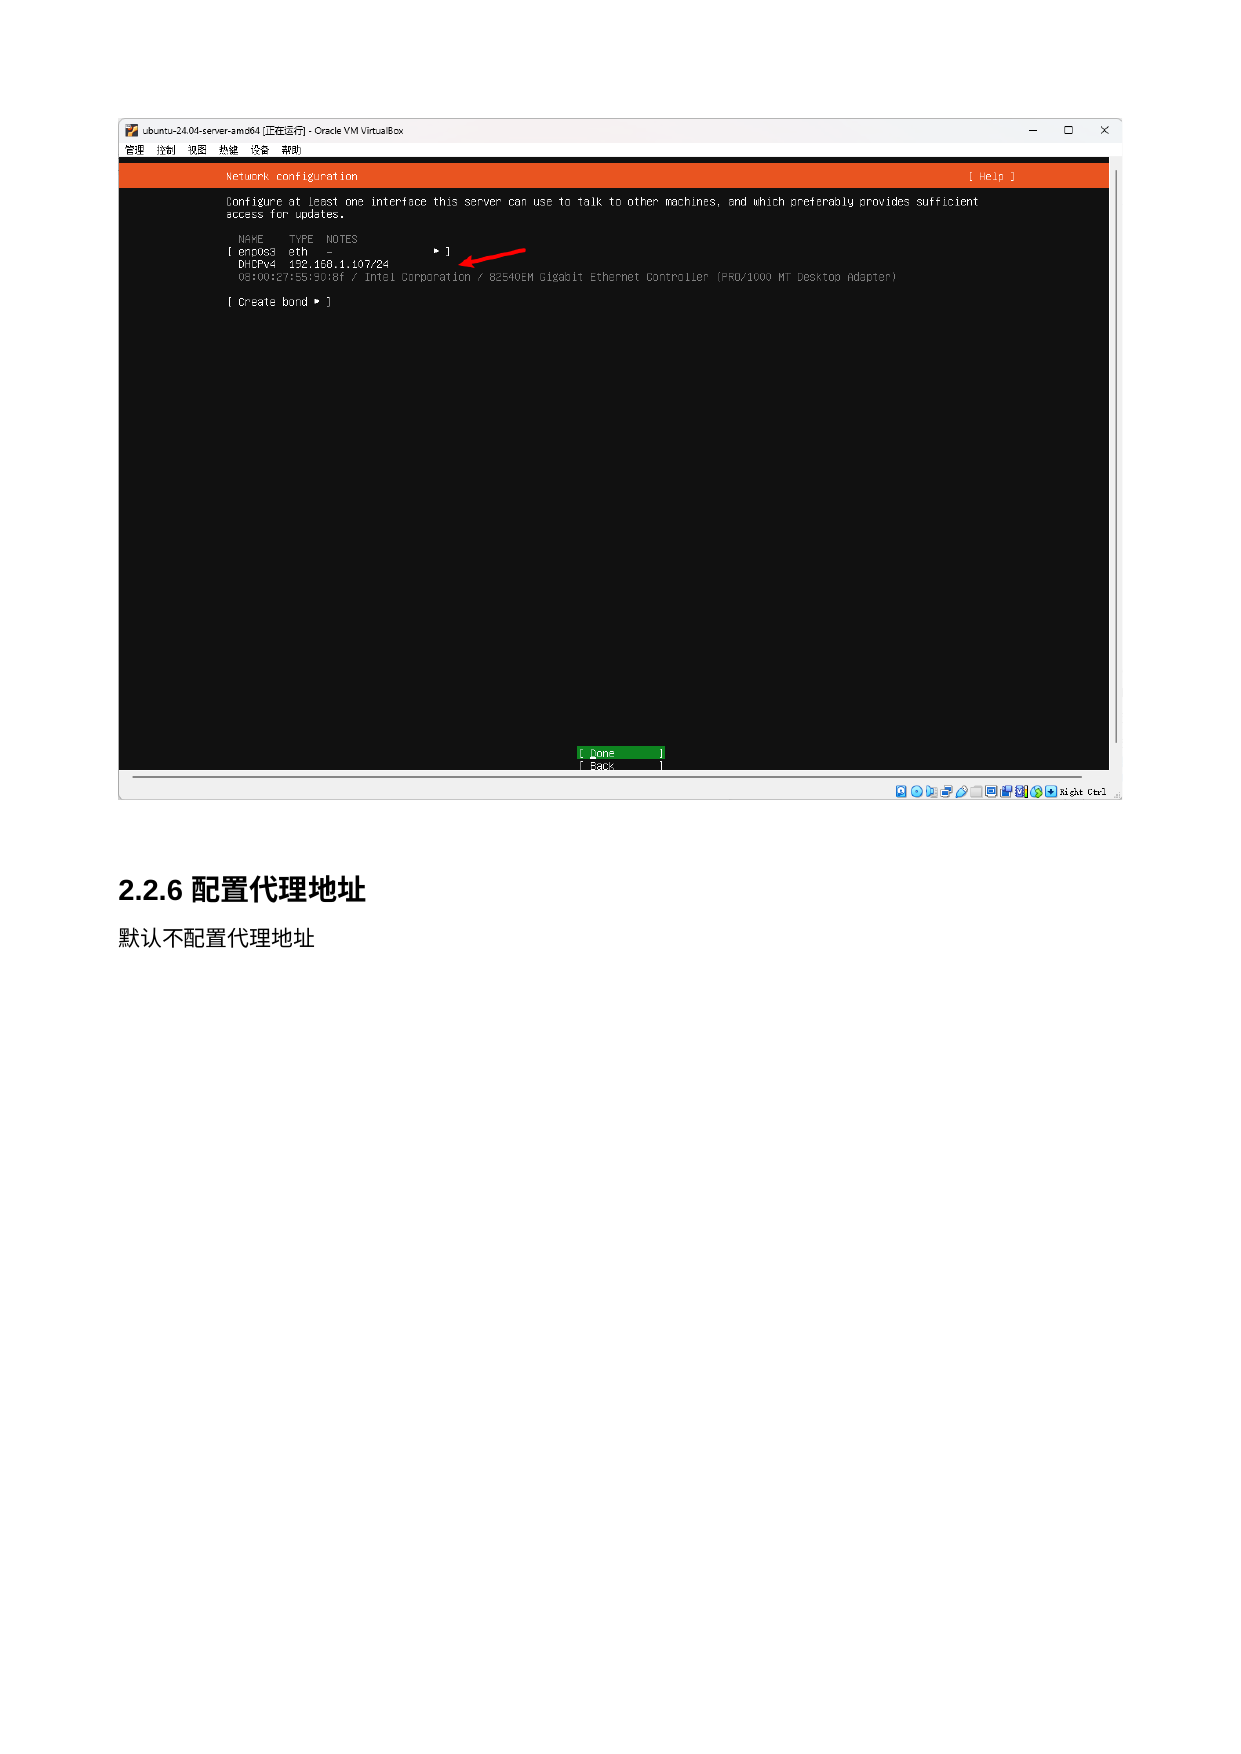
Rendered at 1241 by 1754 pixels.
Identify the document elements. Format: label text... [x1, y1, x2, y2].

text 默认不配置代理地址 [118, 921, 1122, 953]
subtitle 2.2.6 配置代理地址 [118, 866, 1122, 909]
picture [118, 118, 1123, 800]
